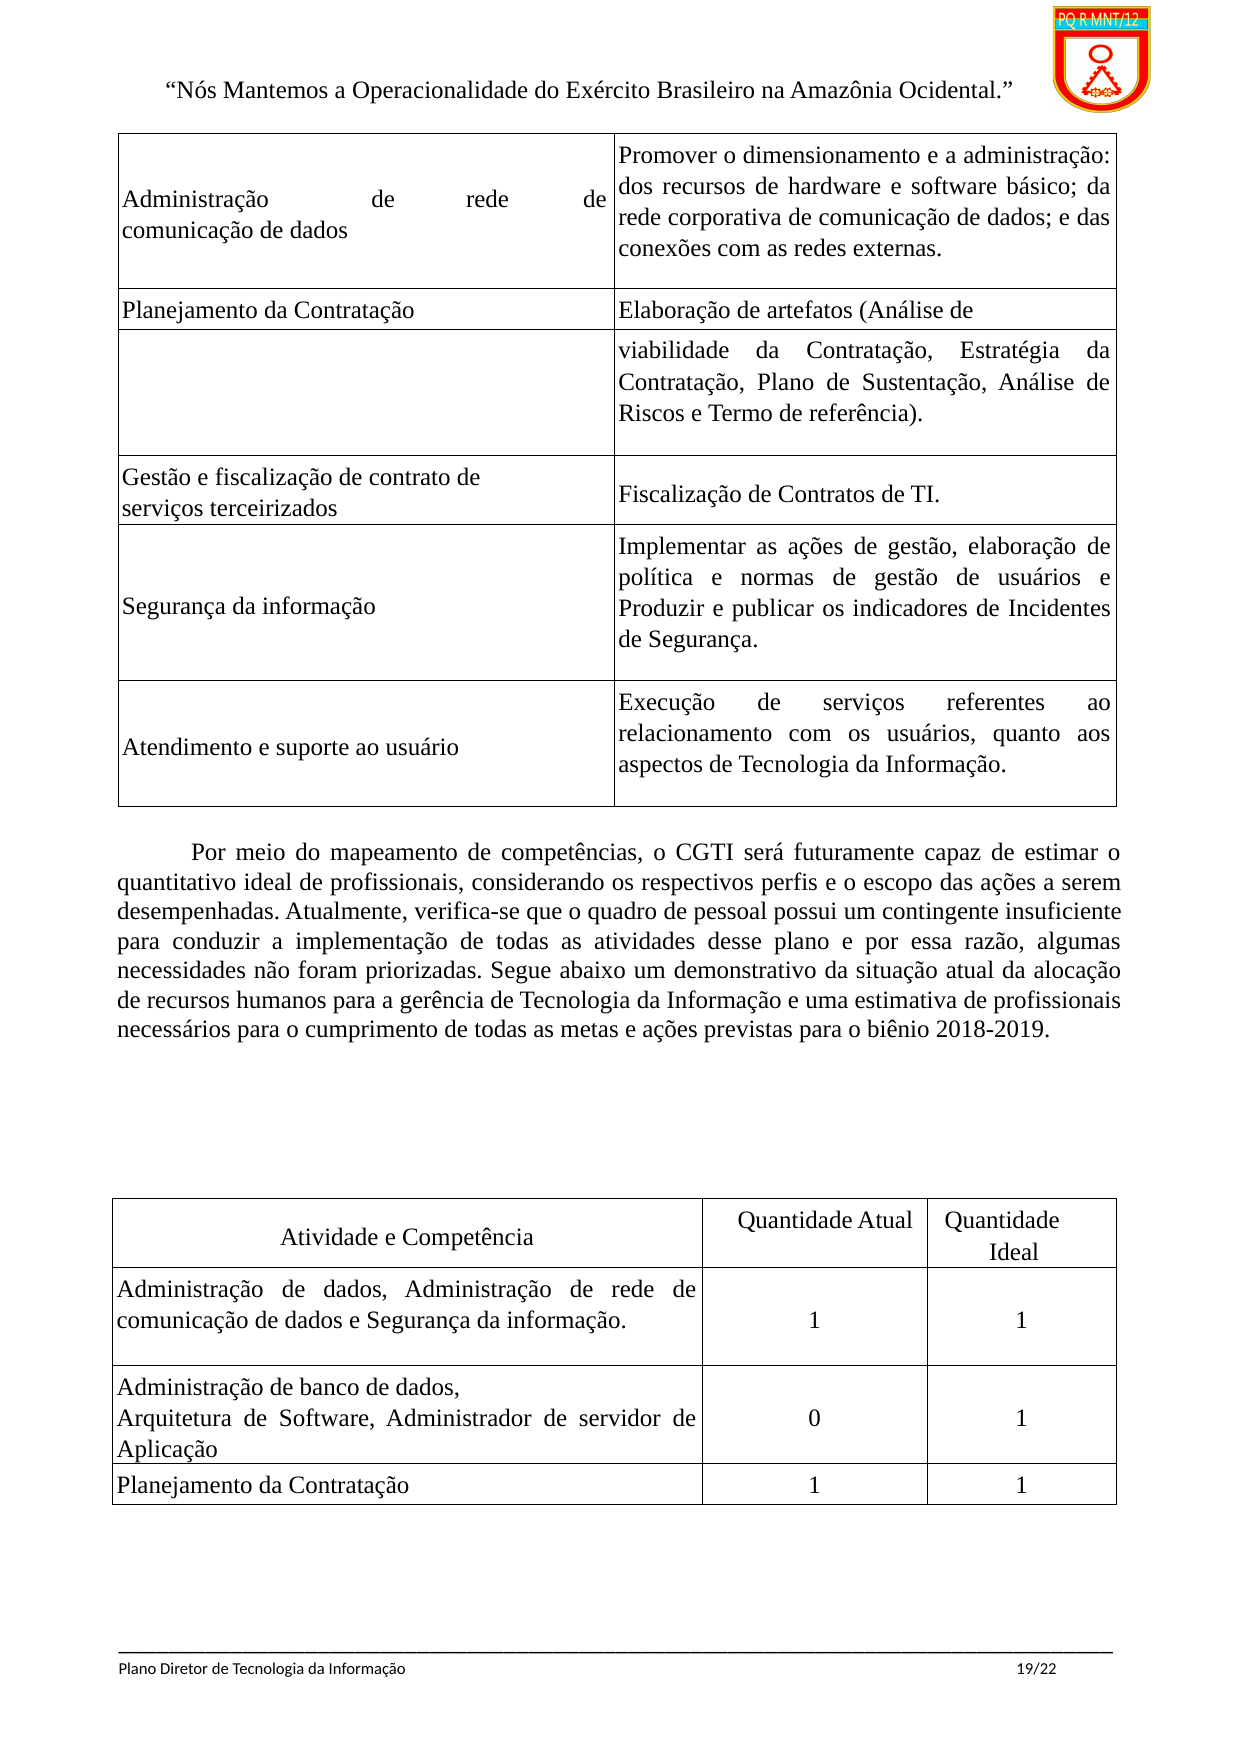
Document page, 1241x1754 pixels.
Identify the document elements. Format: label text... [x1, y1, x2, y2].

table_cell Segurança da informação [119, 525, 614, 679]
table_header Quantidade Atual [703, 1199, 927, 1267]
table_header Quantidade Ideal [928, 1199, 1116, 1267]
table_cell Elaboração de artefatos (Análise de [615, 289, 1116, 328]
table_cell 1 [928, 1464, 1116, 1504]
table_cell Implementar as ações de gestão, elaboração de política e normas de gestão de usuários e Produzir e publicar os indicadores de Incidentes de Segurança. [615, 525, 1116, 679]
table_cell Planejamento da Contratação [113, 1464, 702, 1504]
table_cell [119, 330, 614, 455]
table_cell Administração de banco de dados, Arquitetura de Software, Administrador de servidor de Aplicação [113, 1366, 702, 1463]
table_cell Fiscalização de Contratos de TI. [615, 456, 1116, 524]
table_cell Administração de rede de comunicação de dados [119, 134, 614, 288]
table_cell Planejamento da Contratação [119, 289, 614, 328]
table_cell 0 [703, 1366, 927, 1463]
table_cell 1 [928, 1366, 1116, 1463]
table_cell 1 [703, 1464, 927, 1504]
table_cell Administração de dados, Administração de rede de comunicação de dados e Segurança da informação. [113, 1268, 702, 1365]
table_header Atividade e Competência [113, 1199, 702, 1267]
table_cell viabilidade da Contratação, Estratégia da Contratação, Plano de Sustentação, Análise de Riscos e Termo de referência). [615, 330, 1116, 455]
table_cell 1 [703, 1268, 927, 1365]
table_cell 1 [928, 1268, 1116, 1365]
table_cell Gestão e fiscalização de contrato de serviços terceirizados [119, 456, 614, 524]
text Por meio do mapeamento de competências, o CGTI será futuramente capaz de estimar o quantitativo ideal de profissionais, considerando os respectivos perfis e o escopo das ações a serem desempenhadas. Atualmente, verifica-se que o quadro de pessoal possui um contingente insuficiente para conduzir a implementação de todas as atividades desse plano e por essa razão, algumas necessidades não foram priorizadas. Segue abaixo um demonstrativo da situação atual da alocação de recursos humanos para a gerência de Tecnologia da Informação e uma estimativa de profissionais necessários para o cumprimento de todas as metas e ações previstas para o biênio 2018-2019. [117, 837, 1122, 1043]
table_cell Atendimento e suporte ao usuário [119, 681, 614, 806]
picture [1052, 6, 1151, 113]
table_cell Execução de serviços referentes ao relacionamento com os usuários, quanto aos aspectos de Tecnologia da Informação. [615, 681, 1116, 806]
table_cell Promover o dimensionamento e a administração: dos recursos de hardware e software básico; da rede corporativa de comunicação de dados; e das conexões com as redes externas. [615, 134, 1116, 288]
